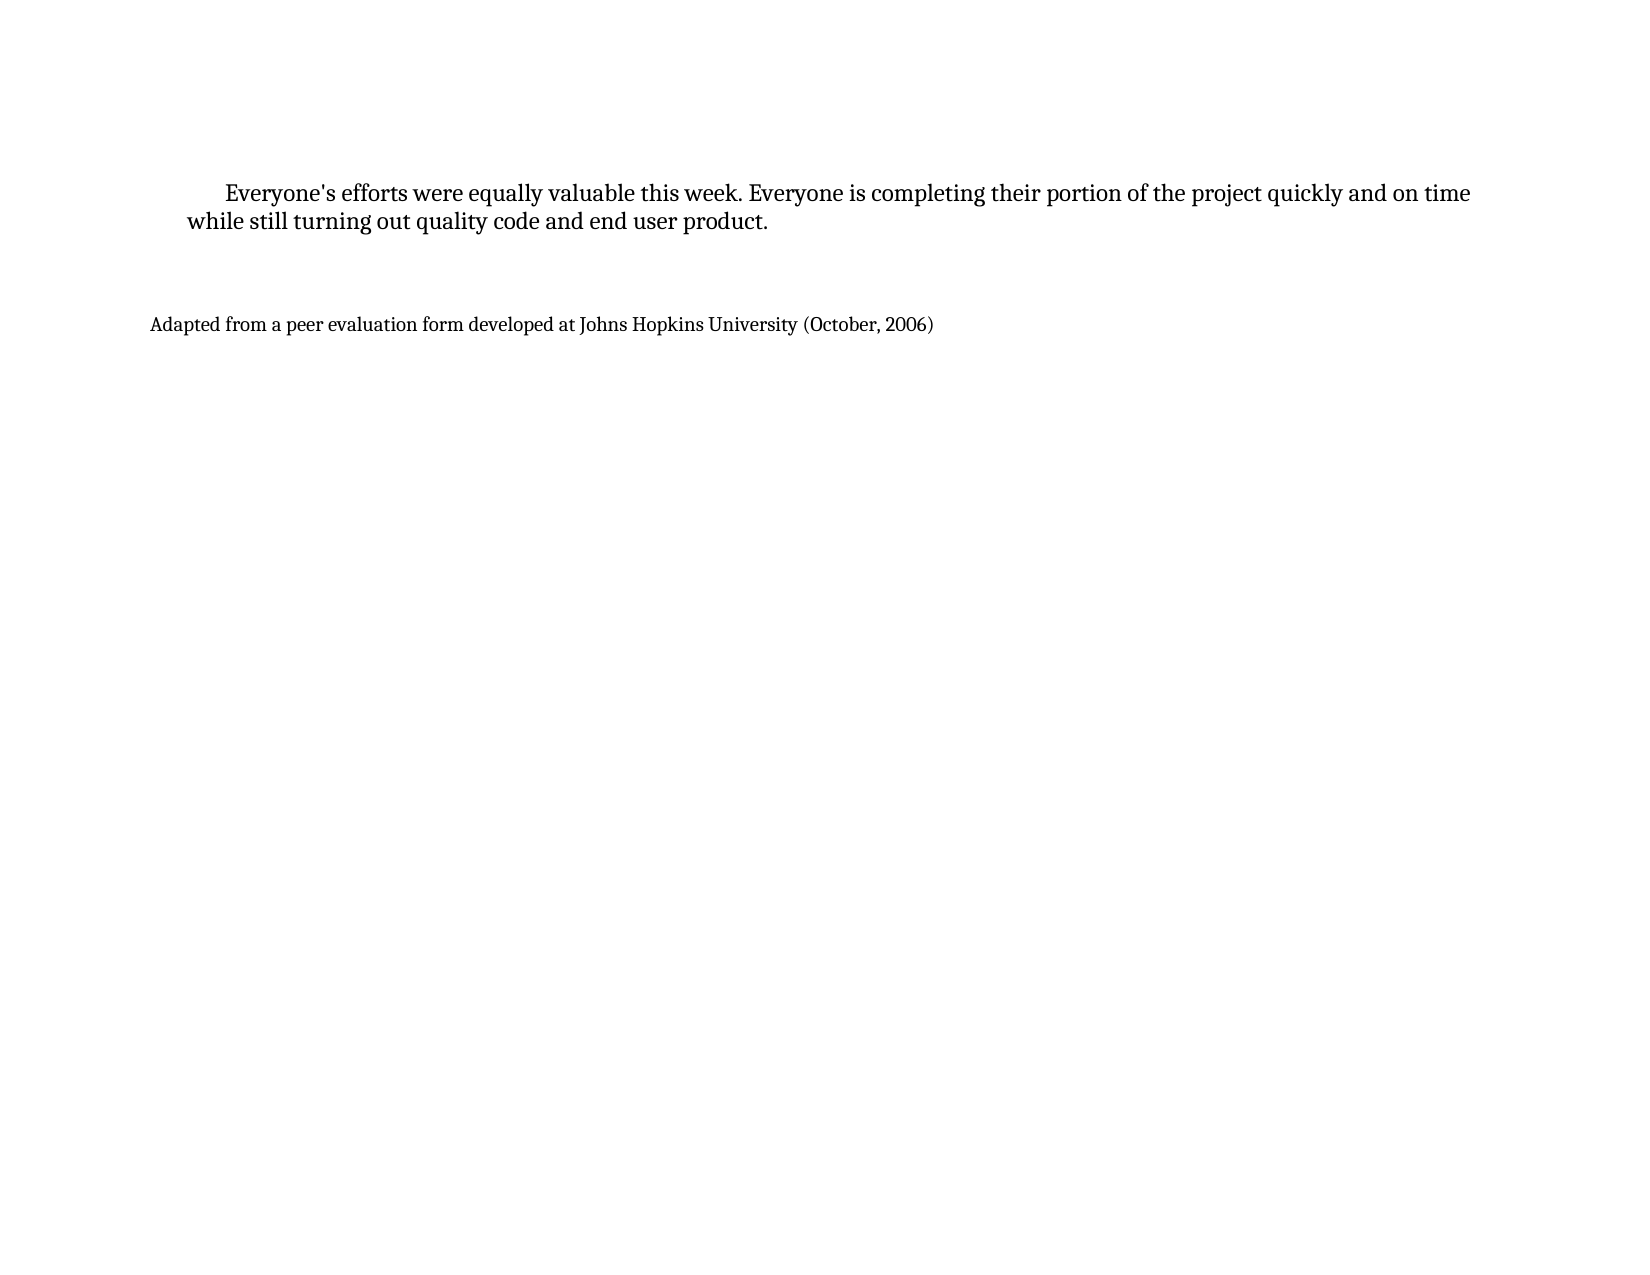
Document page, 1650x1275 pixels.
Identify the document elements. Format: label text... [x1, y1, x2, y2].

list Everyone's efforts were equally valuable this week. Everyone is completing their portion of the project quickly and on time while still turning out quality code and end user product. [187, 179, 1500, 236]
text Adapted from a peer evaluation form developed at Johns Hopkins University (October, 2006) [150, 313, 1500, 337]
